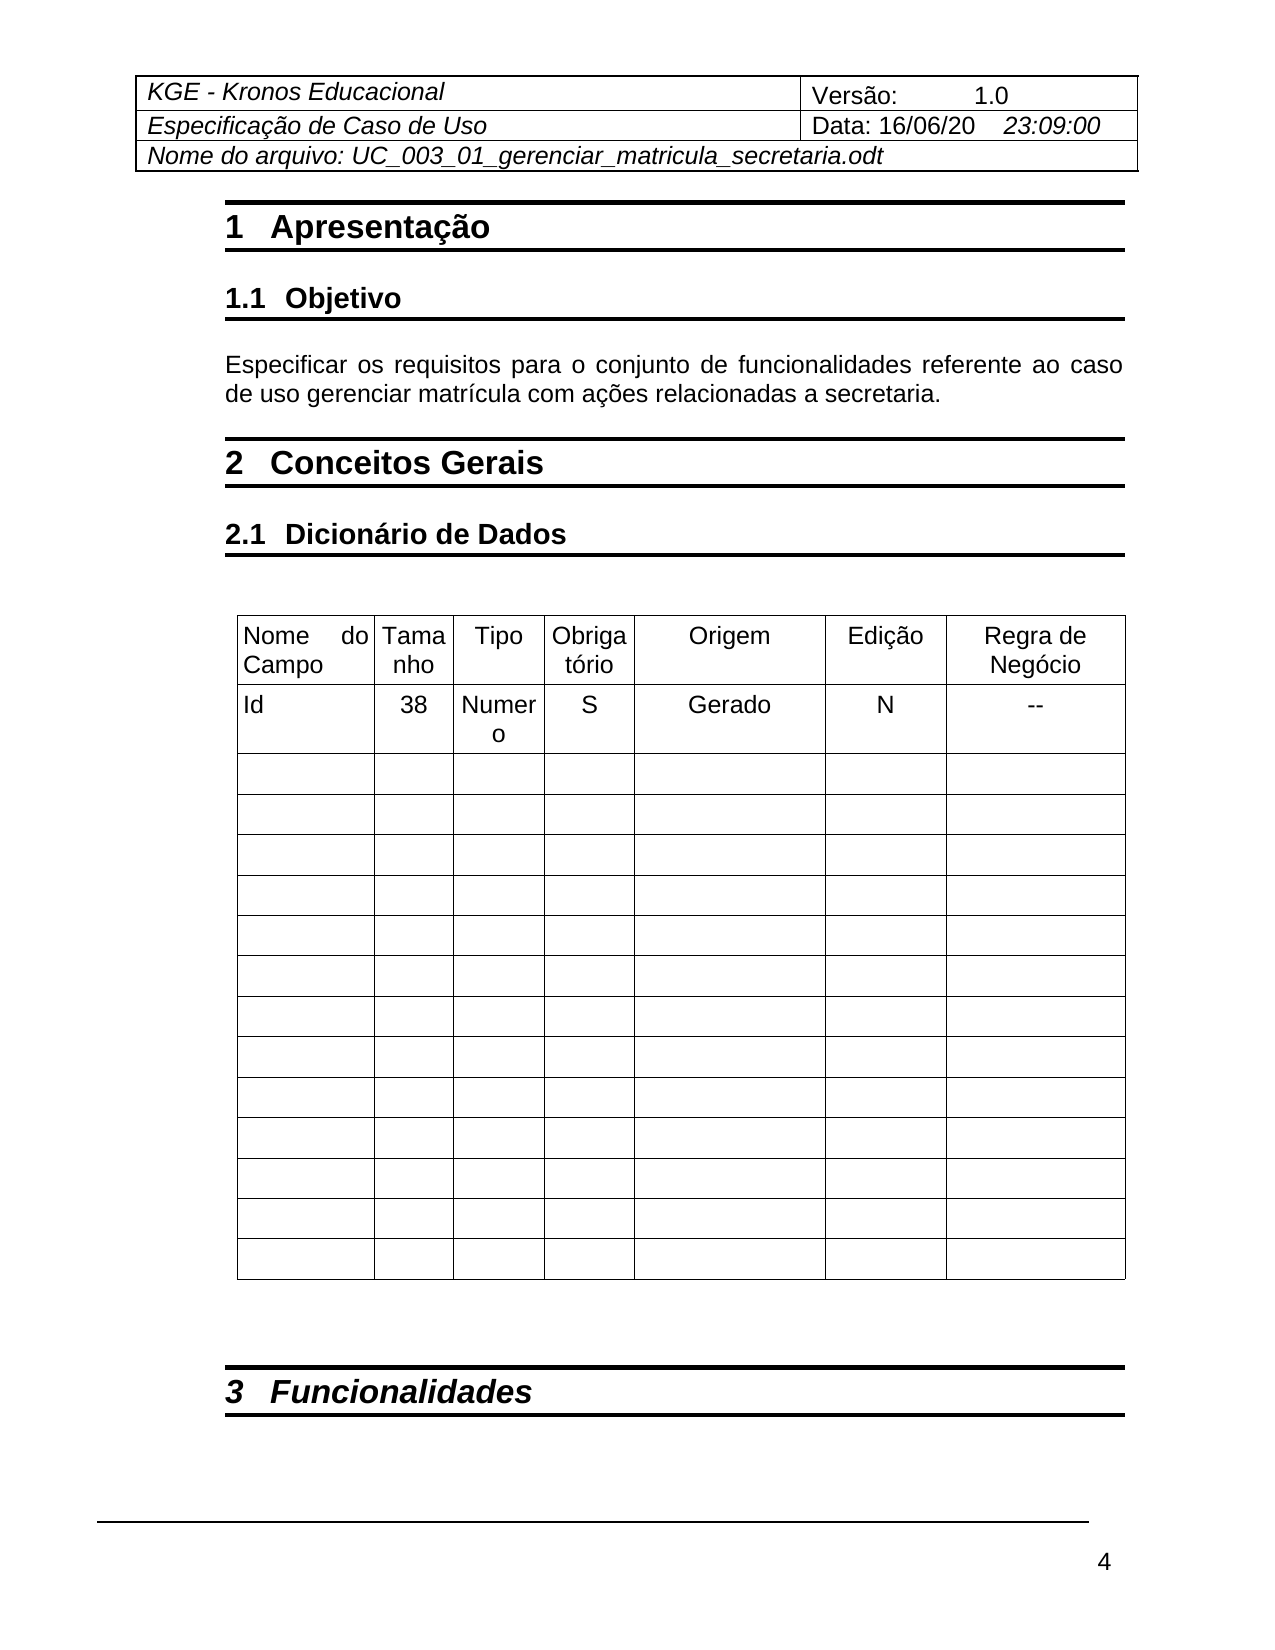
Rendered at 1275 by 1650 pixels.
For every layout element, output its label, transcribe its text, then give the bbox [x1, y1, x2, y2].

table_cell [238, 1159, 374, 1198]
table_cell [238, 1078, 374, 1117]
table_cell [238, 956, 374, 996]
table_cell [545, 835, 634, 874]
table_cell [375, 754, 453, 794]
table_cell [375, 876, 453, 915]
table_cell [545, 1078, 634, 1117]
table_cell [826, 956, 946, 996]
table_cell [545, 876, 634, 915]
table_cell [454, 1199, 544, 1238]
subtitle Conceitos Gerais [225, 441, 1125, 484]
table_cell [454, 956, 544, 996]
table_cell [826, 876, 946, 915]
table_cell [375, 1078, 453, 1117]
table_cell [375, 1239, 453, 1279]
table_cell [826, 1118, 946, 1157]
table_cell [947, 997, 1125, 1036]
table_cell [947, 916, 1125, 955]
table_cell [454, 916, 544, 955]
table_cell [375, 1118, 453, 1157]
table_cell [947, 1159, 1125, 1198]
table_cell [635, 1037, 825, 1077]
table_cell [545, 1239, 634, 1279]
table_cell [454, 754, 544, 794]
table_cell [238, 997, 374, 1036]
table_cell [635, 1159, 825, 1198]
table_cell [454, 1078, 544, 1117]
table_cell [826, 795, 946, 834]
table_cell [454, 1239, 544, 1279]
table_header Origem [635, 616, 825, 684]
table_cell [454, 835, 544, 874]
table_cell [545, 1118, 634, 1157]
table_cell -- [947, 685, 1125, 753]
table_header Tipo [454, 616, 544, 684]
table_header Edição [826, 616, 946, 684]
table_cell [545, 916, 634, 955]
table_cell [826, 1037, 946, 1077]
table_cell [454, 1159, 544, 1198]
table_cell [238, 876, 374, 915]
subtitle Dicionário de Dados [225, 517, 1125, 553]
table_cell [375, 1159, 453, 1198]
table_header Nome do Campo [238, 616, 374, 684]
table_cell [635, 1199, 825, 1238]
table_cell [826, 916, 946, 955]
table_cell [635, 754, 825, 794]
table_cell [238, 1199, 374, 1238]
table_cell [635, 835, 825, 874]
table_cell [454, 795, 544, 834]
subtitle Objetivo [225, 281, 1125, 317]
table_cell [375, 1199, 453, 1238]
table_cell [375, 997, 453, 1036]
subtitle Apresentação [225, 205, 1125, 248]
table_cell [238, 1118, 374, 1157]
table_cell Id [238, 685, 374, 753]
table_header Regra de Negócio [947, 616, 1125, 684]
table_cell [826, 1078, 946, 1117]
table_cell [545, 795, 634, 834]
table_cell [826, 997, 946, 1036]
table_cell [375, 835, 453, 874]
table_cell [947, 1199, 1125, 1238]
table_cell 38 [375, 685, 453, 753]
table_cell [947, 1239, 1125, 1279]
table_cell [826, 1199, 946, 1238]
table_cell [947, 754, 1125, 794]
table_cell [947, 956, 1125, 996]
table_cell [947, 876, 1125, 915]
table_cell [545, 1159, 634, 1198]
table_header Obrigatório [545, 616, 634, 684]
table_cell [375, 795, 453, 834]
table_cell [826, 754, 946, 794]
table_cell [635, 997, 825, 1036]
table_cell [826, 1239, 946, 1279]
table_cell [635, 876, 825, 915]
table_cell [454, 876, 544, 915]
table_cell [826, 835, 946, 874]
table_cell [545, 754, 634, 794]
subtitle Funcionalidades [225, 1370, 1125, 1413]
table_cell [238, 1239, 374, 1279]
table_cell [375, 956, 453, 996]
text Especificar os requisitos para o conjunto de funcionalidades referente ao caso de uso gerenciar matrícula com ações relacionadas a secretaria. [225, 350, 1125, 408]
table_cell [635, 795, 825, 834]
table_cell [635, 956, 825, 996]
table_cell [545, 1199, 634, 1238]
table_cell [238, 1037, 374, 1077]
table_cell [238, 754, 374, 794]
table_cell [826, 1159, 946, 1198]
table_cell [635, 1239, 825, 1279]
table_cell [375, 1037, 453, 1077]
table_cell Numero [454, 685, 544, 753]
table_cell [454, 1037, 544, 1077]
table_cell [545, 997, 634, 1036]
table_cell [947, 795, 1125, 834]
table_cell [238, 916, 374, 955]
table_cell [947, 1037, 1125, 1077]
table_cell [545, 956, 634, 996]
table_cell [947, 1078, 1125, 1117]
table_cell [635, 1118, 825, 1157]
table_cell [238, 795, 374, 834]
table_cell [947, 1118, 1125, 1157]
table_cell [545, 1037, 634, 1077]
table_cell [375, 916, 453, 955]
table_cell N [826, 685, 946, 753]
table_cell [454, 997, 544, 1036]
table_cell [635, 1078, 825, 1117]
table_header Tamanho [375, 616, 453, 684]
table_cell Gerado [635, 685, 825, 753]
table_cell [238, 835, 374, 874]
table_cell S [545, 685, 634, 753]
table_cell [947, 835, 1125, 874]
table_cell [454, 1118, 544, 1157]
table_cell [635, 916, 825, 955]
